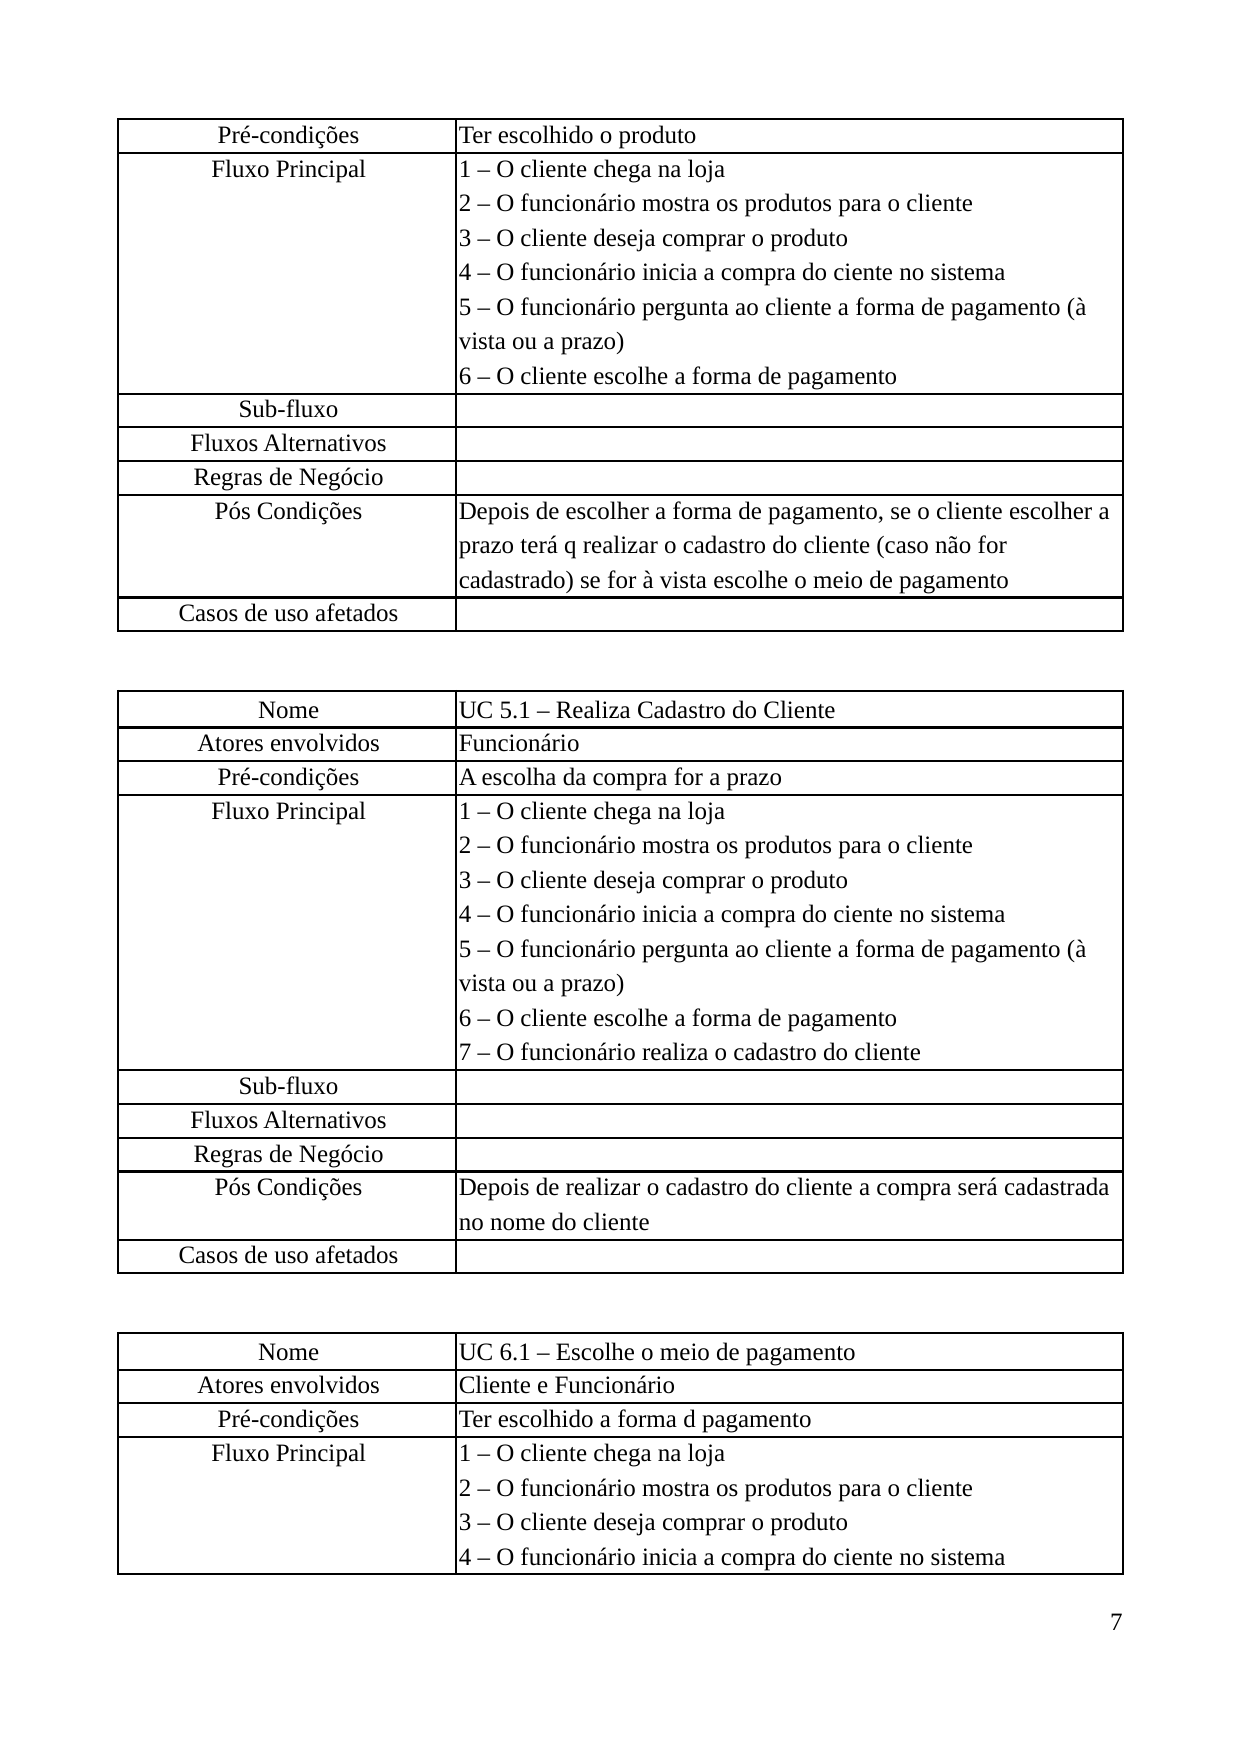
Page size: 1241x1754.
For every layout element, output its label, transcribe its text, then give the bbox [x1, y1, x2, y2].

table_cell Depois de realizar o cadastro do cliente a compra será cadastrada no nome do cliente [457, 1173, 1122, 1238]
table_cell Casos de uso afetados [119, 599, 455, 630]
table_header UC 6.1 – Escolhe o meio de pagamento [457, 1334, 1122, 1368]
table_cell Pós Condições [119, 496, 455, 596]
table_cell Sub-fluxo [119, 1071, 455, 1103]
table_cell Casos de uso afetados [119, 1241, 455, 1272]
table_cell Pós Condições [119, 1173, 455, 1238]
table_header Nome [119, 692, 455, 726]
table_cell A escolha da compra for a prazo [457, 762, 1122, 794]
table_cell Pré-condições [119, 762, 455, 794]
table_cell [457, 395, 1122, 426]
table_cell [457, 428, 1122, 460]
table_cell [457, 1139, 1122, 1170]
table_header Nome [119, 1334, 455, 1368]
table_cell Pré-condições [119, 120, 455, 152]
table_cell Ter escolhido a forma d pagamento [457, 1404, 1122, 1436]
table_cell Sub-fluxo [119, 395, 455, 426]
table_cell Cliente e Funcionário [457, 1371, 1122, 1402]
table_cell [457, 599, 1122, 630]
table_cell Fluxo Principal [119, 796, 455, 1069]
table_cell 1 – O cliente chega na loja 2 – O funcionário mostra os produtos para o cliente 3 – O cliente deseja comprar o produto 4 – O funcionário inicia a compra do ciente no sistema 5 – O funcionário pergunta ao cliente a forma de pagamento (à vista ou a prazo) 6 – O cliente escolhe a forma de pagamento [457, 154, 1122, 392]
table_cell [457, 1241, 1122, 1272]
table_cell Fluxo Principal [119, 154, 455, 392]
table_cell [457, 462, 1122, 494]
table_cell Atores envolvidos [119, 1371, 455, 1402]
table_header UC 5.1 – Realiza Cadastro do Cliente [457, 692, 1122, 726]
table_cell 1 – O cliente chega na loja 2 – O funcionário mostra os produtos para o cliente 3 – O cliente deseja comprar o produto 4 – O funcionário inicia a compra do ciente no sistema 5 – O funcionário pergunta ao cliente a forma de pagamento (à vista ou a prazo) 6 – O cliente escolhe a forma de pagamento 7 – O funcionário realiza o cadastro do cliente [457, 796, 1122, 1069]
table_cell Regras de Negócio [119, 462, 455, 494]
table_cell Depois de escolher a forma de pagamento, se o cliente escolher a prazo terá q realizar o cadastro do cliente (caso não for cadastrado) se for à vista escolhe o meio de pagamento [457, 496, 1122, 596]
table_cell Funcionário [457, 729, 1122, 760]
table_cell [457, 1105, 1122, 1137]
table_cell Ter escolhido o produto [457, 120, 1122, 152]
table_cell 1 – O cliente chega na loja 2 – O funcionário mostra os produtos para o cliente 3 – O cliente deseja comprar o produto 4 – O funcionário inicia a compra do ciente no sistema [457, 1438, 1122, 1573]
table_cell Pré-condições [119, 1404, 455, 1436]
table_cell Fluxos Alternativos [119, 428, 455, 460]
table_cell [457, 1071, 1122, 1103]
table_cell Regras de Negócio [119, 1139, 455, 1170]
table_cell Fluxos Alternativos [119, 1105, 455, 1137]
table_cell Fluxo Principal [119, 1438, 455, 1573]
table_cell Atores envolvidos [119, 729, 455, 760]
